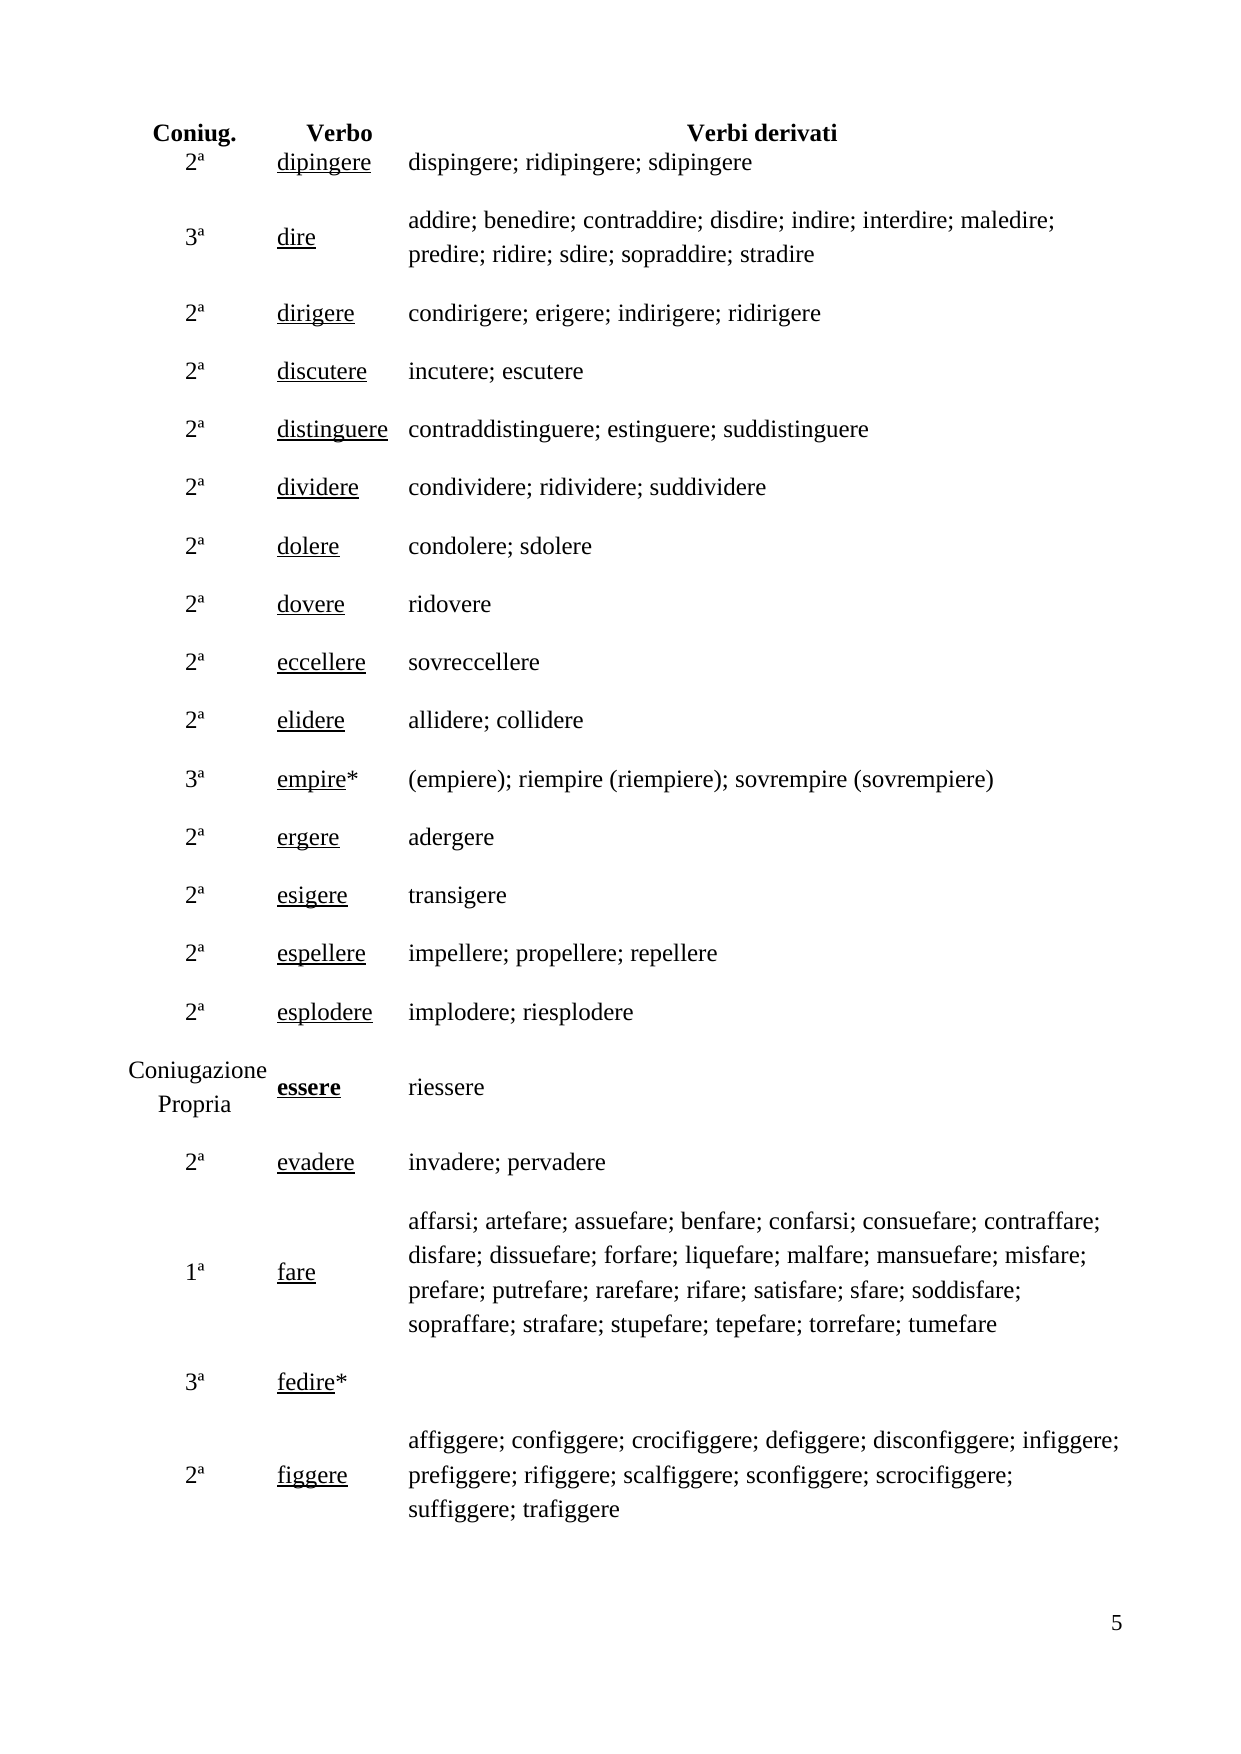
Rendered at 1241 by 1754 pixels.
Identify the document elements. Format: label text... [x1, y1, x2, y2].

table_cell dolere [277, 531, 408, 589]
table_cell dividere [277, 473, 408, 531]
table_cell transigere [408, 880, 1122, 938]
table_cell condolere; sdolere [408, 531, 1122, 589]
table_cell 2ª [118, 473, 277, 531]
table_cell 2ª [118, 822, 277, 880]
table_cell 2ª [118, 356, 277, 414]
table_cell affiggere; configgere; crocifiggere; defiggere; disconfiggere; infiggere; prefiggere; rifiggere; scalfiggere; sconfiggere; scrocifiggere; suffiggere; trafiggere [408, 1426, 1122, 1553]
table_cell invadere; pervadere [408, 1148, 1122, 1206]
table_cell affarsi; artefare; assuefare; benfare; confarsi; consuefare; contraffare; disfare; dissuefare; forfare; liquefare; malfare; mansuefare; misfare; prefare; putrefare; rarefare; rifare; satisfare; sfare; soddisfare; sopraffare; strafare; stupefare; tepefare; torrefare; tumefare [408, 1206, 1122, 1367]
table_cell discutere [277, 356, 408, 414]
table_cell addire; benedire; contraddire; disdire; indire; interdire; maledire; predire; ridire; sdire; sopraddire; stradire [408, 205, 1122, 298]
table_cell 1ª [118, 1206, 277, 1367]
table_cell condividere; ridividere; suddividere [408, 473, 1122, 531]
table_cell figgere [277, 1426, 408, 1553]
table_cell ergere [277, 822, 408, 880]
table_header Coniug. [118, 118, 277, 147]
table_cell dispingere; ridipingere; sdipingere [408, 147, 1122, 205]
table_cell 2ª [118, 647, 277, 705]
table_cell implodere; riesplodere [408, 997, 1122, 1055]
table_cell evadere [277, 1148, 408, 1206]
table_cell (empiere); riempire (riempiere); sovrempire (sovrempiere) [408, 764, 1122, 822]
table_cell condirigere; erigere; indirigere; ridirigere [408, 298, 1122, 356]
table_cell allidere; collidere [408, 705, 1122, 764]
table_cell ridovere [408, 589, 1122, 647]
table_cell Coniugazione Propria [118, 1055, 277, 1147]
table_cell distinguere [277, 414, 408, 472]
table_cell fedire* [277, 1368, 408, 1426]
table_cell 2ª [118, 997, 277, 1055]
table_header Verbi derivati [408, 118, 1122, 147]
table_cell sovreccellere [408, 647, 1122, 705]
table_cell espellere [277, 938, 408, 997]
table_cell [408, 1368, 1122, 1426]
table_cell 2ª [118, 1426, 277, 1553]
table_cell adergere [408, 822, 1122, 880]
table_cell 2ª [118, 147, 277, 205]
table_cell dovere [277, 589, 408, 647]
table_cell 3ª [118, 1368, 277, 1426]
table_cell 2ª [118, 414, 277, 472]
table_cell fare [277, 1206, 408, 1367]
table_cell impellere; propellere; repellere [408, 938, 1122, 997]
table_cell 3ª [118, 205, 277, 298]
table_cell dipingere [277, 147, 408, 205]
table_cell riessere [408, 1055, 1122, 1147]
table_cell 2ª [118, 938, 277, 997]
table_cell dire [277, 205, 408, 298]
table_cell 2ª [118, 1148, 277, 1206]
table_header Verbo [277, 118, 408, 147]
table_cell empire* [277, 764, 408, 822]
table_cell 2ª [118, 880, 277, 938]
table_cell esplodere [277, 997, 408, 1055]
table_cell elidere [277, 705, 408, 764]
table_cell dirigere [277, 298, 408, 356]
table_cell 2ª [118, 705, 277, 764]
table_cell eccellere [277, 647, 408, 705]
table_cell 2ª [118, 589, 277, 647]
table_cell 2ª [118, 531, 277, 589]
table_cell essere [277, 1055, 408, 1147]
table_cell contraddistinguere; estinguere; suddistinguere [408, 414, 1122, 472]
table_cell 2ª [118, 298, 277, 356]
table_cell 3ª [118, 764, 277, 822]
table_cell incutere; escutere [408, 356, 1122, 414]
table_cell esigere [277, 880, 408, 938]
